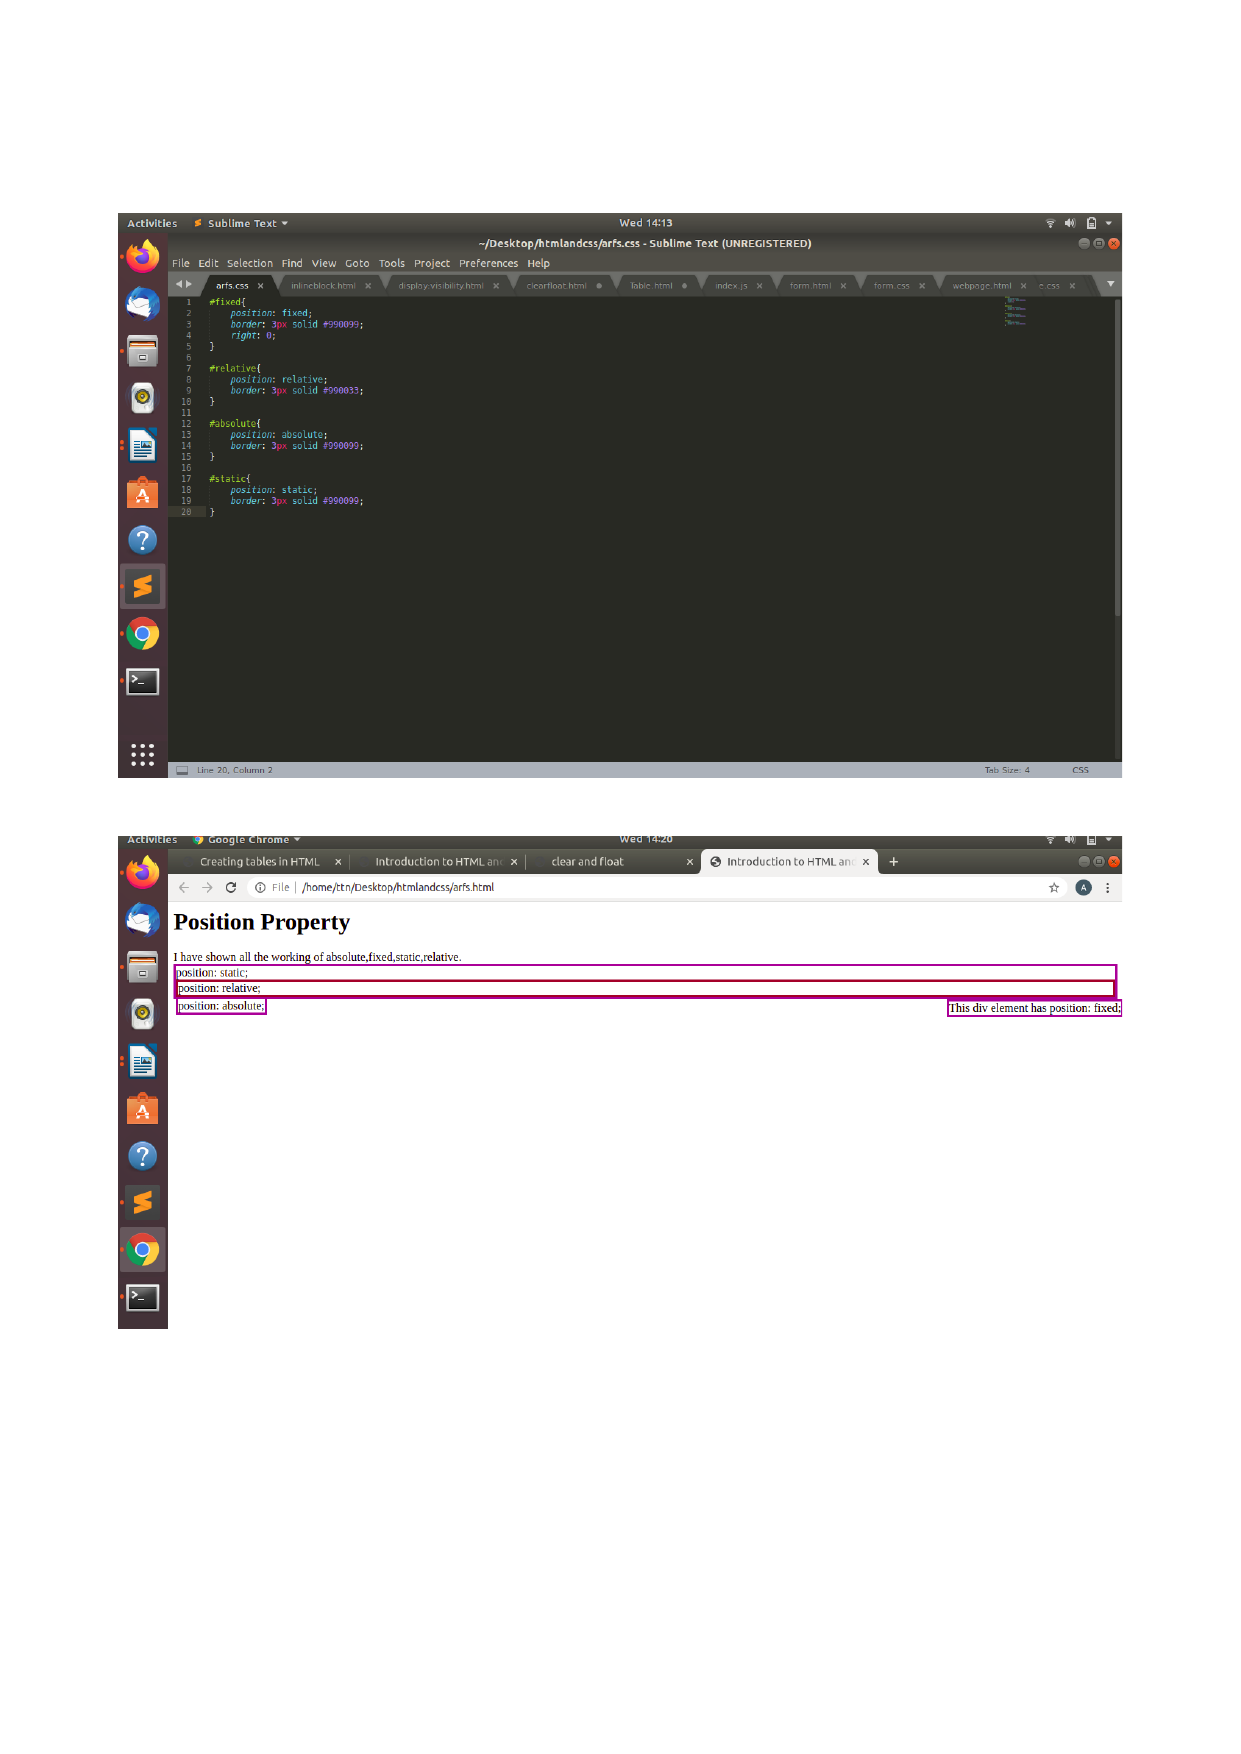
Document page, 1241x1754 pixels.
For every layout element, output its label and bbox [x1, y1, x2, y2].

picture [118, 836, 1123, 1329]
picture [118, 213, 1123, 778]
